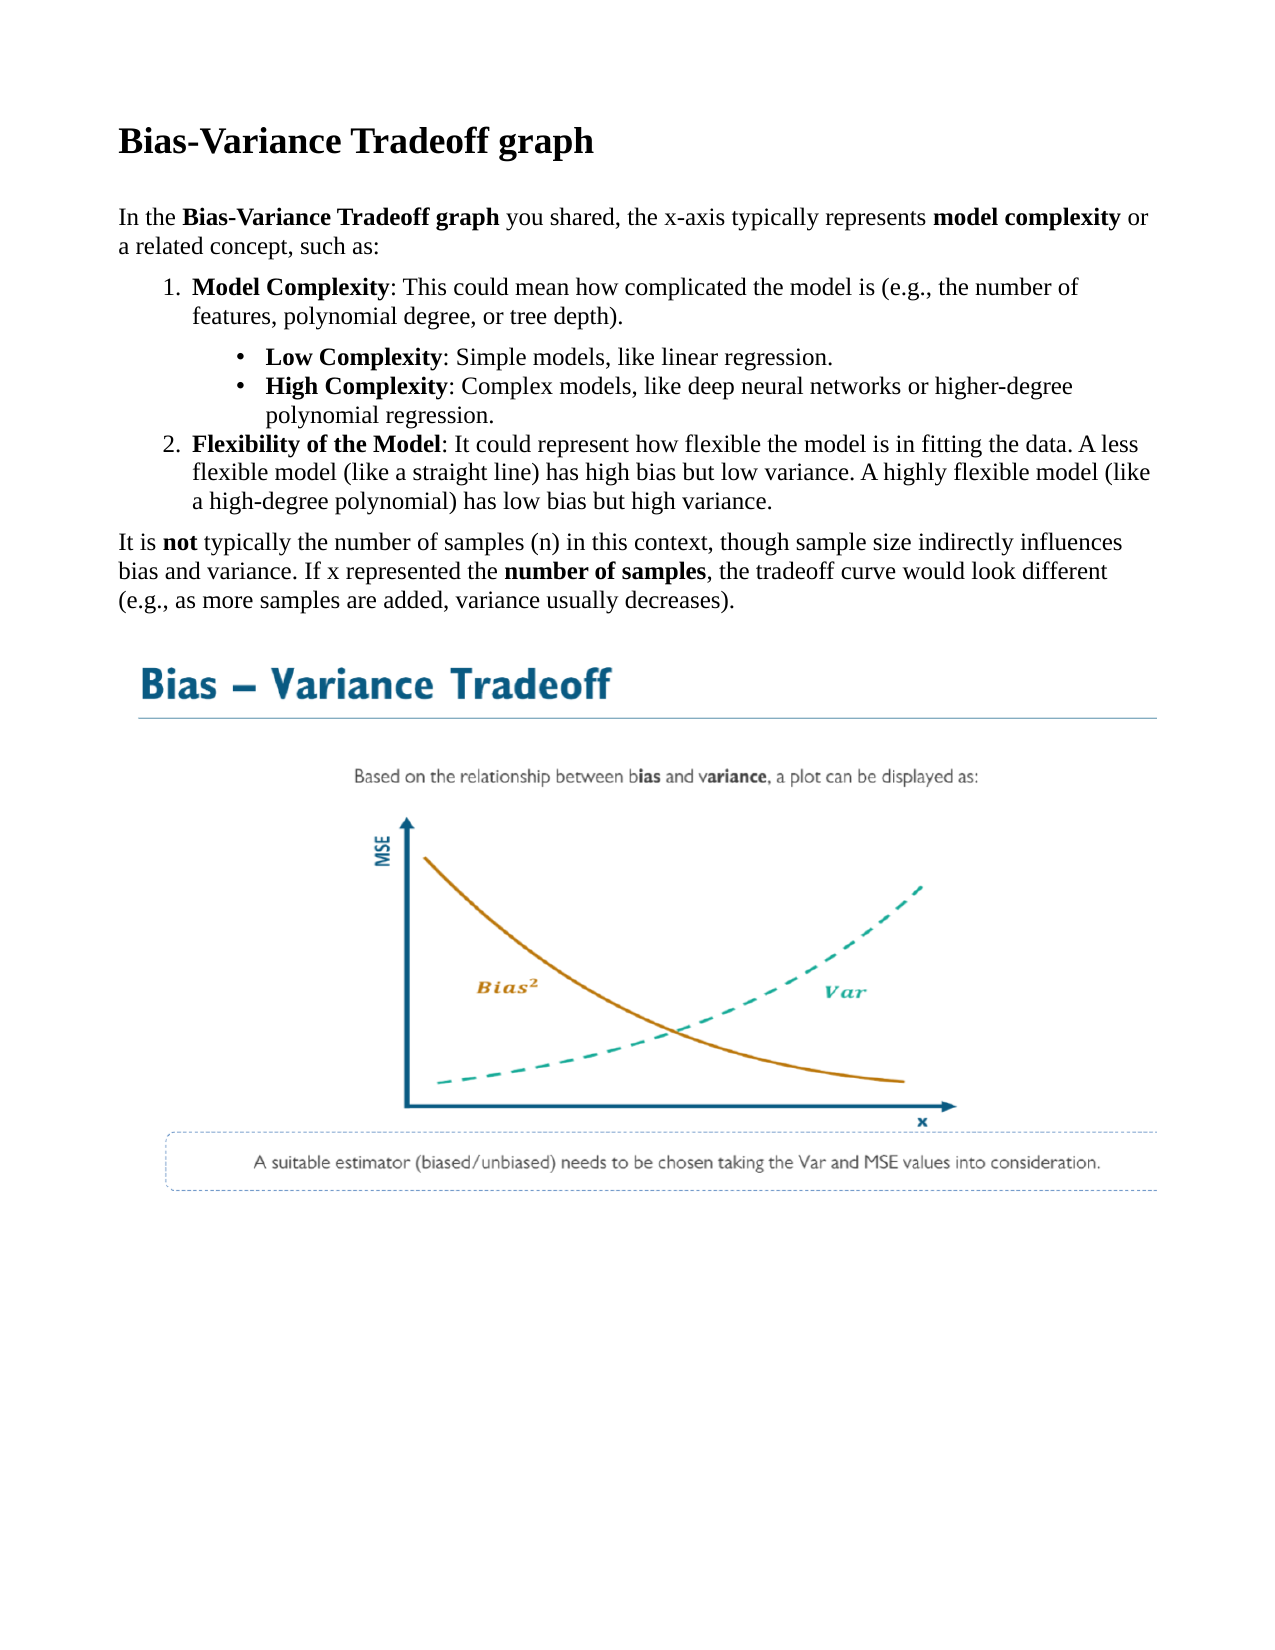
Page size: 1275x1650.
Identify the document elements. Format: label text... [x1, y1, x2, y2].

text In the Bias-Variance Tradeoff graph you shared, the x-axis typically represents model complexity or a related concept, such as: [118, 202, 1157, 260]
picture [118, 655, 1157, 1196]
list Low Complexity: Simple models, like linear regression. [236, 342, 1157, 371]
list Model Complexity: This could mean how complicated the model is (e.g., the number of features, polynomial degree, or tree depth). [162, 272, 1157, 330]
list Flexibility of the Model: It could represent how flexible the model is in fitting the data. A less flexible model (like a straight line) has high bias but low variance. A highly flexible model (like a high-degree polynomial) has low bias but high variance. [162, 429, 1157, 515]
text It is not typically the number of samples (n) in this context, though sample size indirectly influences bias and variance. If x represented the number of samples, the tradeoff curve would look different (e.g., as more samples are added, variance usually decreases). [118, 527, 1157, 614]
list High Complexity: Complex models, like deep neural networks or higher-degree polynomial regression. [236, 371, 1157, 429]
text Bias-Variance Tradeoff graph [118, 118, 1157, 161]
